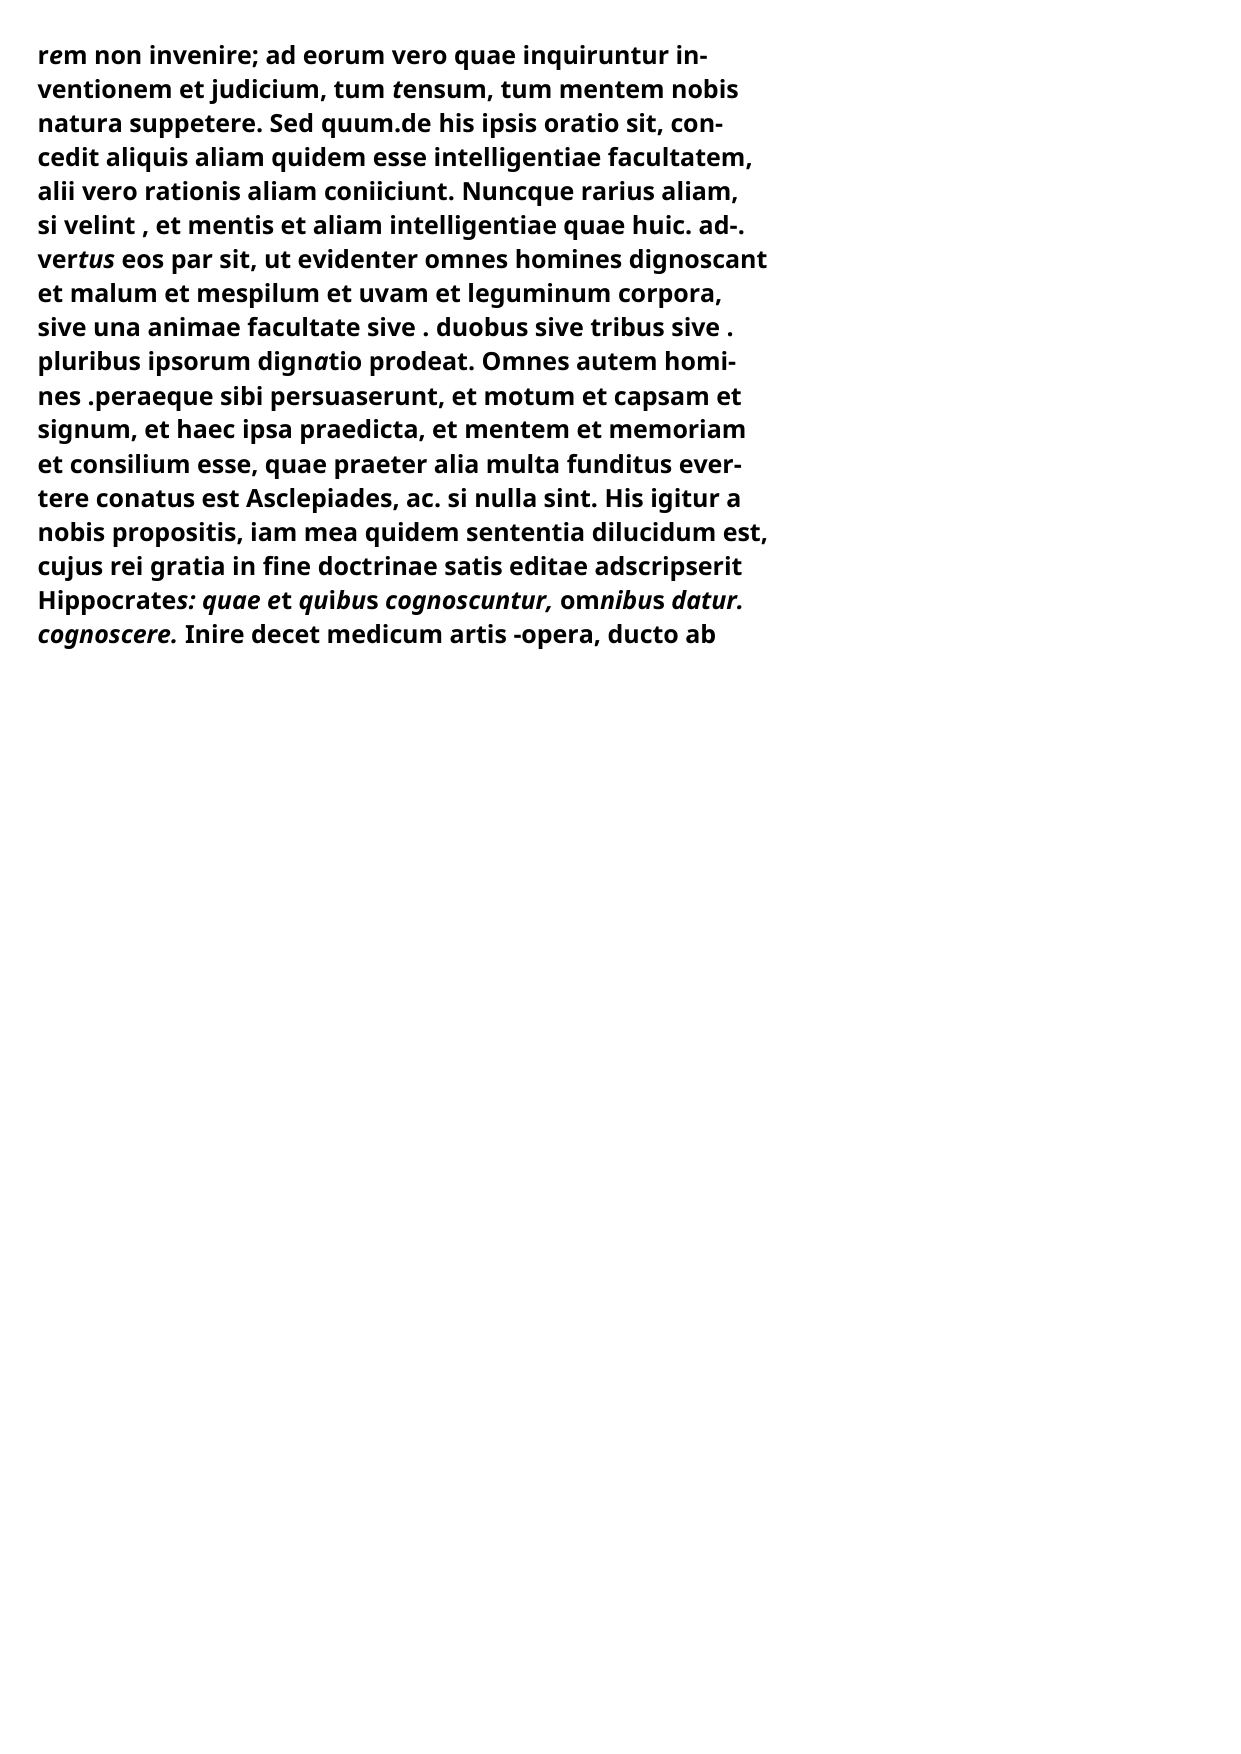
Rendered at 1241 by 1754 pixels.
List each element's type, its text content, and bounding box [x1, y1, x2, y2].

text rem non invenire; ad eorum vero quae inquiruntur in- ventionem et judicium, tum tensum, tum mentem nobis natura suppetere. Sed quum.de his ipsis oratio sit, con- cedit aliquis aliam quidem esse intelligentiae facultatem, alii vero rationis aliam coniiciunt. Nuncque rarius aliam, si velint , et mentis et aliam intelligentiae quae huic. ad-. vertus eos par sit, ut evidenter omnes homines dignoscant et malum et mespilum et uvam et leguminum corpora, sive una animae facultate sive . duobus sive tribus sive . pluribus ipsorum dignatio prodeat. Omnes autem homi- nes .peraeque sibi persuaserunt, et motum et capsam et signum, et haec ipsa praedicta, et mentem et memoriam et consilium esse, quae praeter alia multa funditus ever- tere conatus est Asclepiades, ac. si nulla sint. His igitur a nobis propositis, iam mea quidem sententia dilucidum est, cujus rei gratia in fine doctrinae satis editae adscripserit Hippocrates: quae et quibus cognoscuntur, omnibus datur. cognoscere. Inire decet medicum artis -opera, ducto ab [37, 37, 1203, 651]
